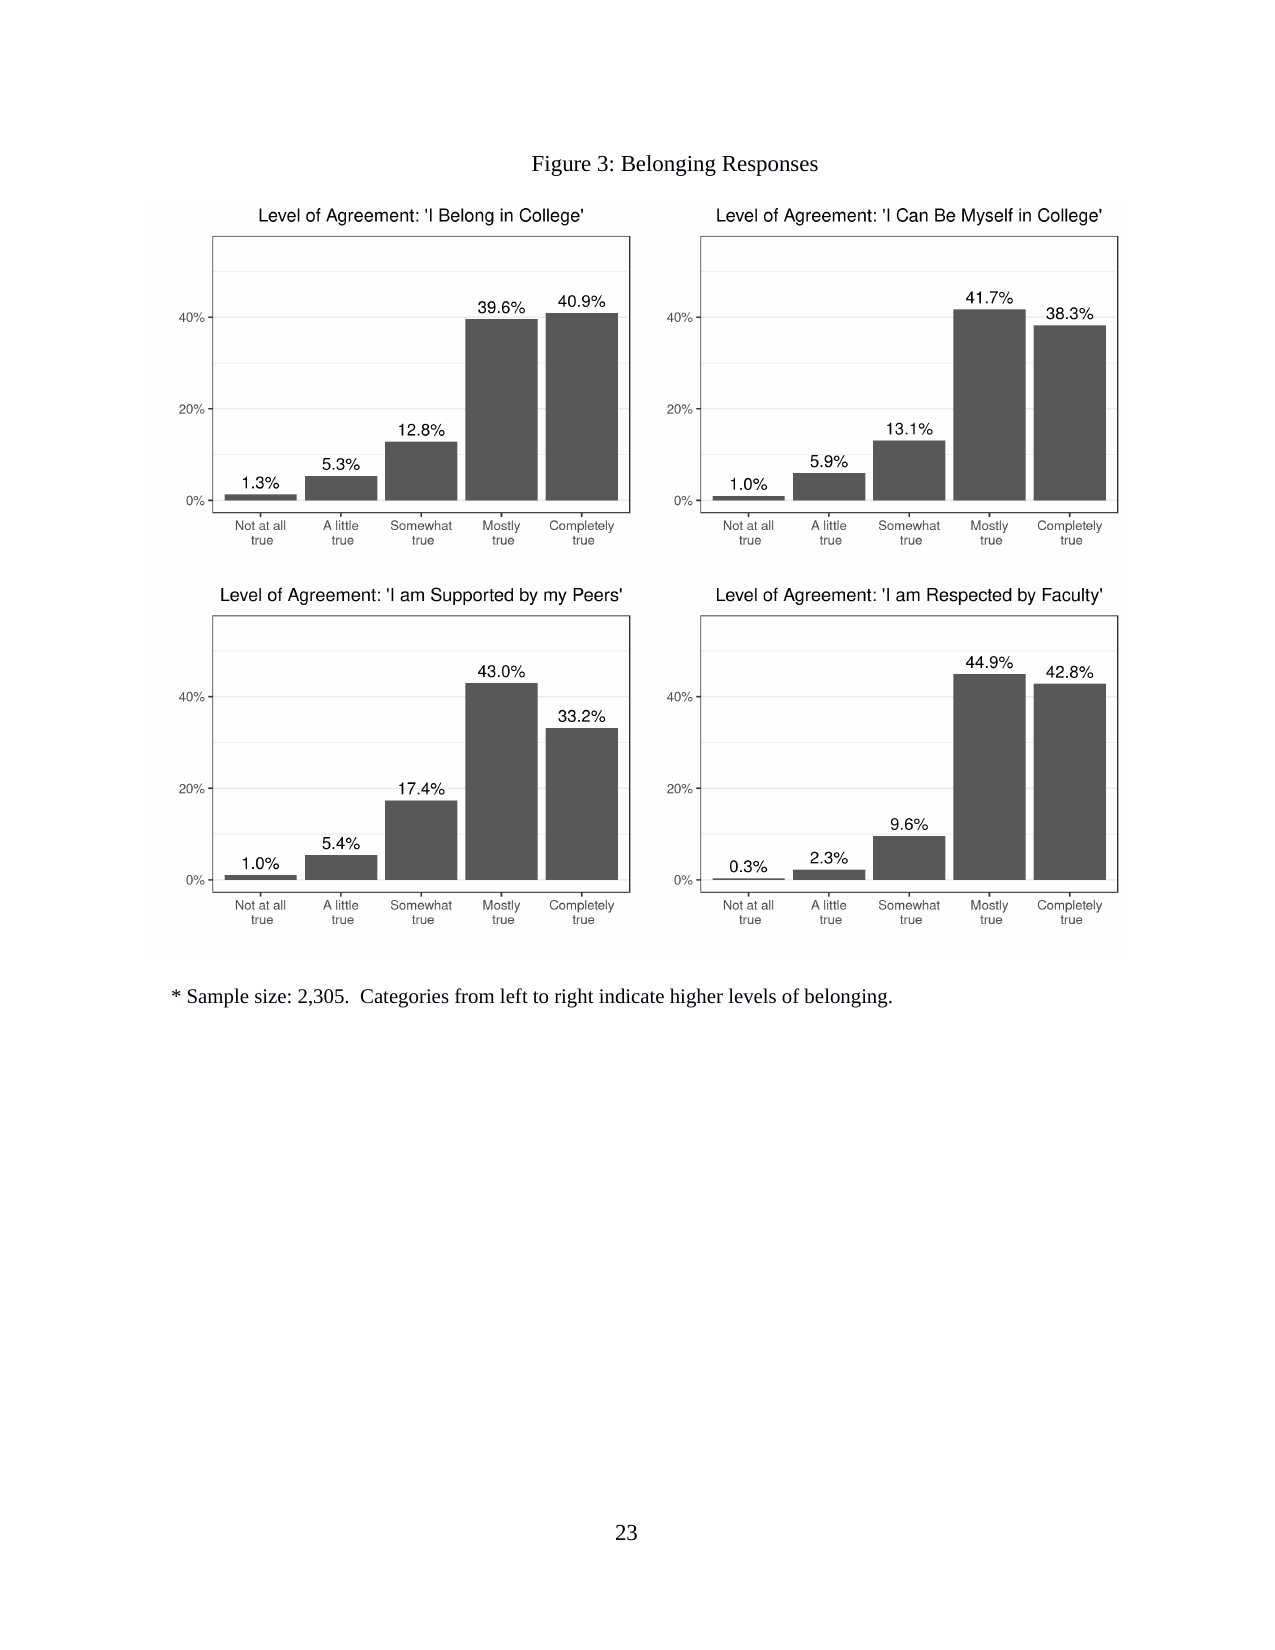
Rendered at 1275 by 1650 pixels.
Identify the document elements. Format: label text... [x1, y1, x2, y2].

text * Sample size: 2,305. Categories from left to right indicate higher levels of belonging. [150, 959, 1125, 1008]
text [150, 189, 1125, 200]
text Figure 3: Belonging Responses [150, 150, 1125, 176]
picture [150, 200, 1125, 959]
